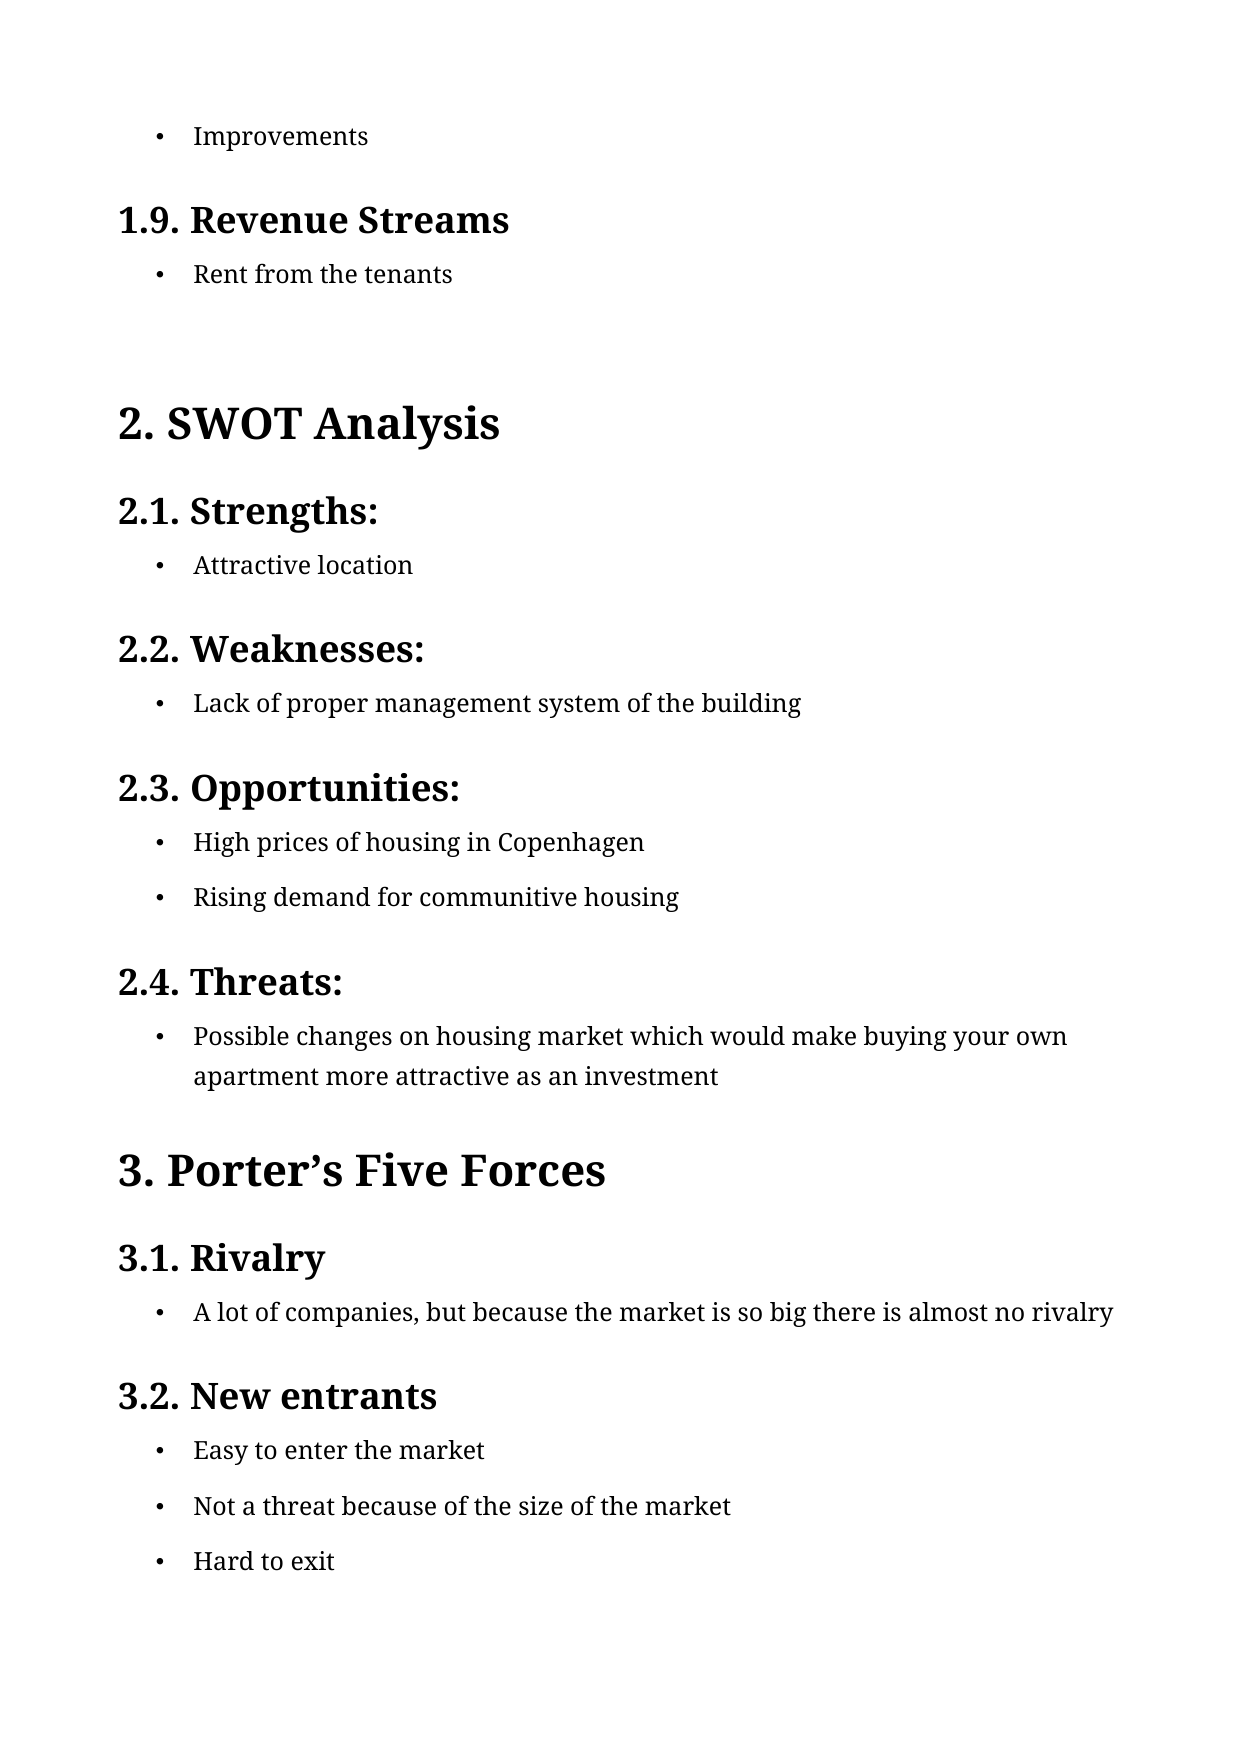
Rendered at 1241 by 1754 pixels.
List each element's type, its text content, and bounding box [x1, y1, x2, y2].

subtitle Porter’s Five Forces [118, 1139, 1122, 1199]
list Hard to exit [156, 1544, 1122, 1578]
list Not a threat because of the size of the market [156, 1488, 1122, 1522]
subtitle New entrants [118, 1371, 1122, 1421]
subtitle Rivalry [118, 1232, 1122, 1282]
list Attractive location [156, 547, 1122, 582]
subtitle Threats: [118, 956, 1122, 1006]
subtitle Opportunities: [118, 762, 1122, 812]
subtitle Weaknesses: [118, 624, 1122, 673]
subtitle Revenue Streams [118, 194, 1122, 244]
list Possible changes on housing market which would make buying your own apartment more attractive as an investment [156, 1018, 1122, 1093]
list Rent from the tenants [156, 257, 1122, 291]
list Easy to enter the market [156, 1433, 1122, 1467]
list Improvements [156, 118, 1122, 152]
list High prices of housing in Copenhagen [156, 824, 1122, 858]
subtitle Strengths: [118, 485, 1122, 535]
list A lot of companies, but because the market is so big there is almost no rivalry [156, 1294, 1122, 1329]
list Lack of proper management system of the building [156, 686, 1122, 720]
list Rising demand for communitive housing [156, 880, 1122, 914]
subtitle SWOT Analysis [118, 392, 1122, 452]
